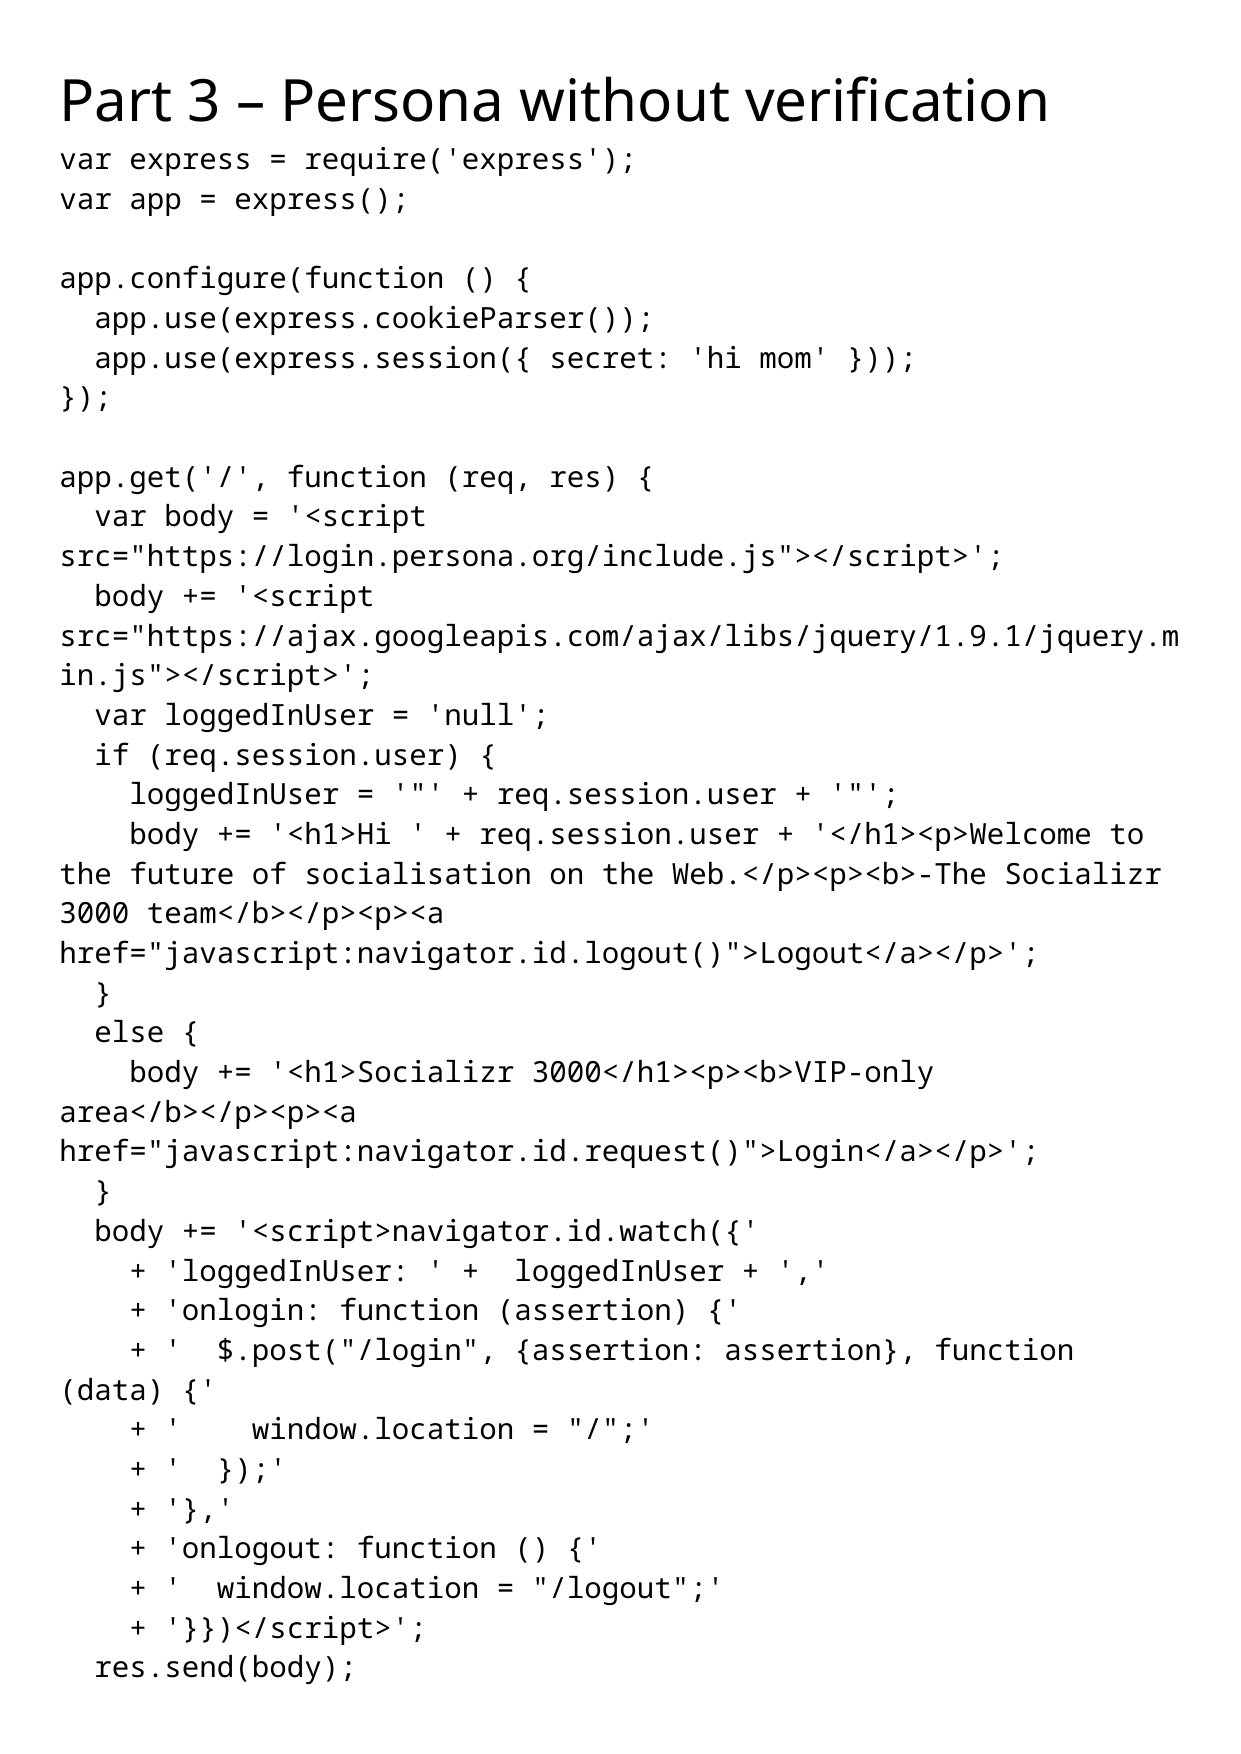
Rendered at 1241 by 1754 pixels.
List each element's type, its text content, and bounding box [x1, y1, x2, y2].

text + ' });' [59, 1448, 1181, 1488]
text } [59, 1170, 1181, 1210]
text var express = require('express'); [59, 138, 1181, 178]
text body += '<h1>Hi ' + req.session.user + '</h1><p>Welcome to the future of socialisation on the Web.</p><p><b>-The Socializr 3000 team</b></p><p><a href="javascript:navigator.id.logout()">Logout</a></p>'; [59, 813, 1181, 972]
text } [59, 972, 1181, 1012]
text body += '<script>navigator.id.watch({' [59, 1210, 1181, 1250]
text + 'loggedInUser: ' + loggedInUser + ',' [59, 1250, 1181, 1289]
text app.use(express.session({ secret: 'hi mom' })); [59, 337, 1181, 377]
text app.get('/', function (req, res) { [59, 456, 1181, 496]
text + ' window.location = "/";' [59, 1408, 1181, 1448]
text Part 3 – Persona without verification [59, 59, 1181, 138]
text + ' $.post("/login", {assertion: assertion}, function (data) {' [59, 1329, 1181, 1408]
text body += '<h1>Socializr 3000</h1><p><b>VIP-only area</b></p><p><a href="javascript:navigator.id.request()">Login</a></p>'; [59, 1051, 1181, 1170]
text app.use(express.cookieParser()); [59, 297, 1181, 337]
text + ' window.location = "/logout";' [59, 1567, 1181, 1607]
text if (req.session.user) { [59, 734, 1181, 773]
text + 'onlogout: function () {' [59, 1528, 1181, 1567]
text var body = '<script src="https://login.persona.org/include.js"></script>'; [59, 496, 1181, 575]
text + 'onlogin: function (assertion) {' [59, 1289, 1181, 1329]
text loggedInUser = '"' + req.session.user + '"'; [59, 773, 1181, 813]
text + '},' [59, 1488, 1181, 1528]
text body += '<script src="https://ajax.googleapis.com/ajax/libs/jquery/1.9.1/jquery.min.js"></script>'; [59, 575, 1181, 694]
text app.configure(function () { [59, 258, 1181, 297]
text + '}})</script>'; [59, 1607, 1181, 1647]
text else { [59, 1012, 1181, 1051]
text }); [59, 377, 1181, 416]
text var loggedInUser = 'null'; [59, 694, 1181, 734]
text var app = express(); [59, 178, 1181, 218]
text res.send(body); [59, 1647, 1181, 1686]
